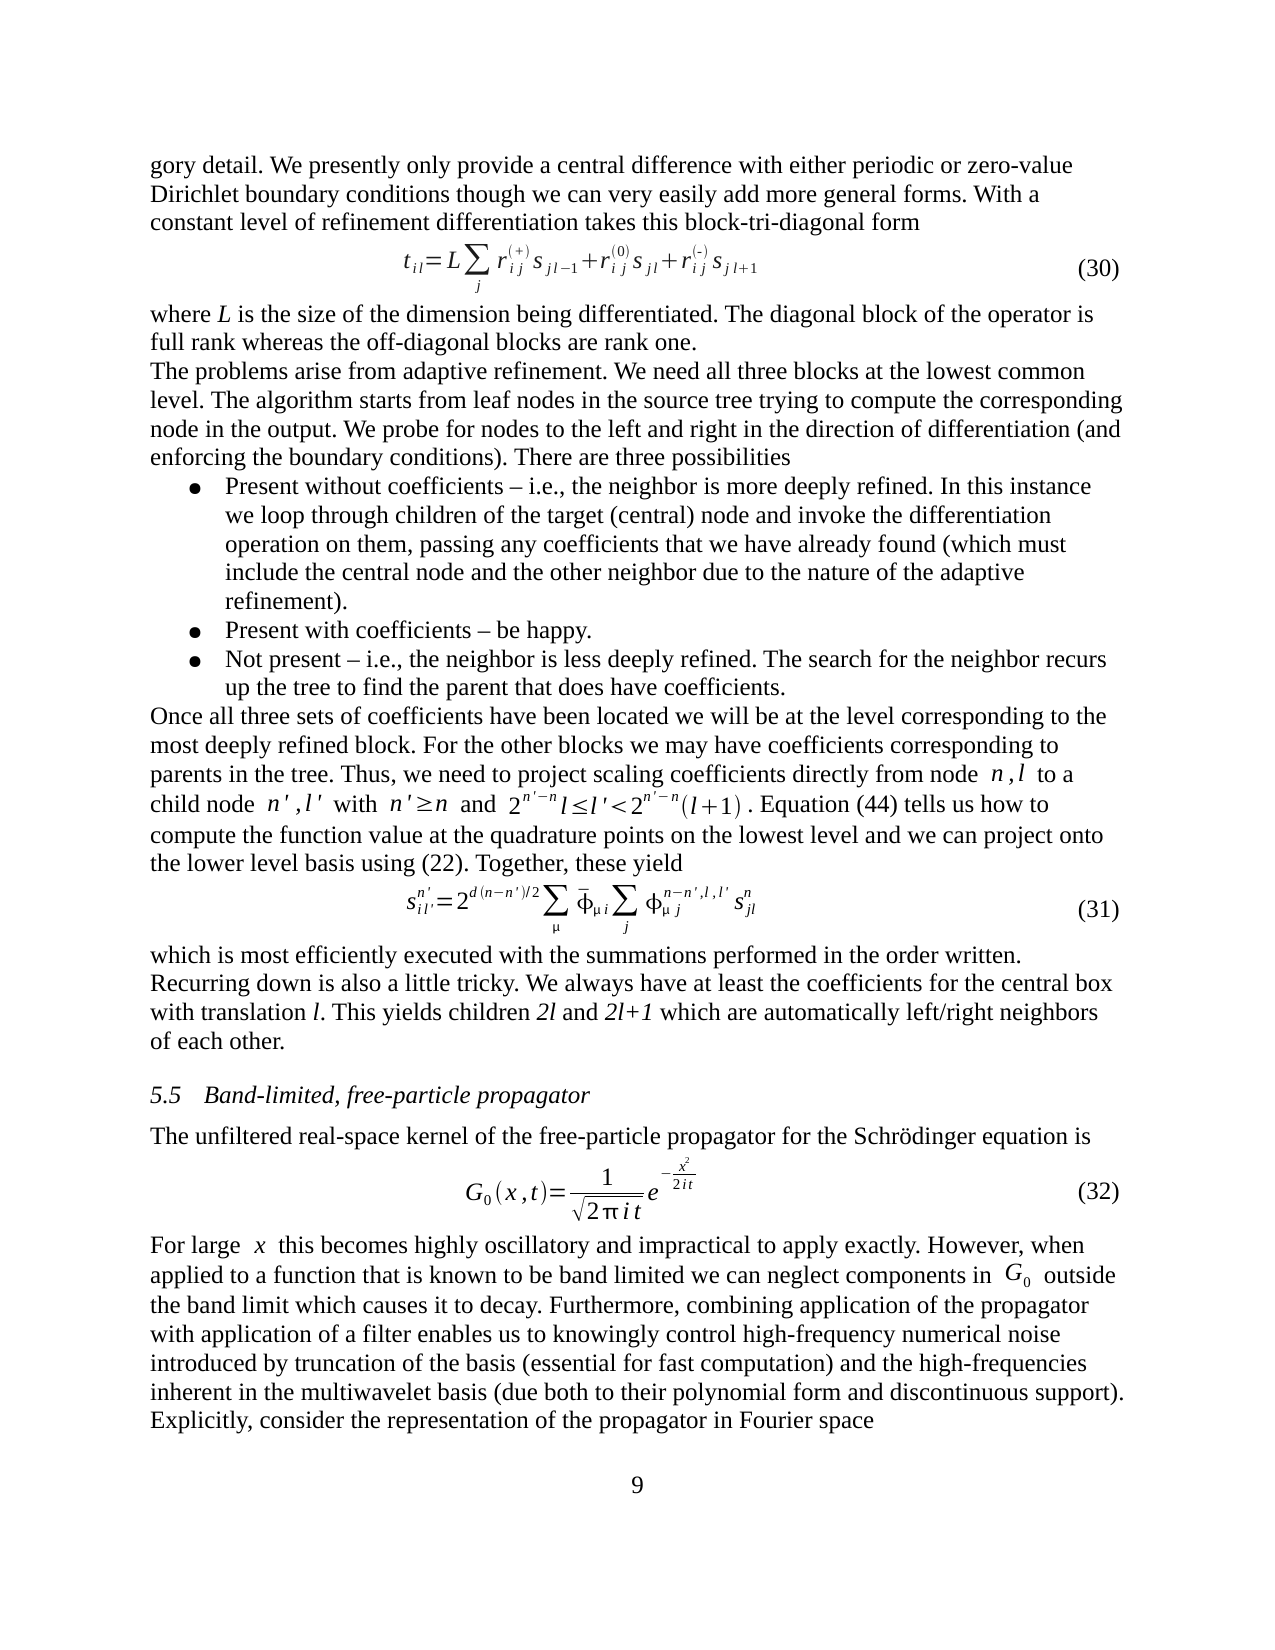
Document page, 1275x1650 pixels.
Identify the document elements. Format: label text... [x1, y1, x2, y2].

text The problems arise from adaptive refinement. We need all three blocks at the lowest common level. The algorithm starts from leaf nodes in the source tree trying to compute the corresponding node in the output. We probe for nodes to the left and right in the direction of differentiation (and enforcing the boundary conditions). There are three possibilities [150, 356, 1125, 471]
text gory detail. We presently only provide a central difference with either periodic or zero-value Dirichlet boundary conditions though we can very easily add more general forms. With a constant level of refinement differentiation takes this block-tri-diagonal form [150, 150, 1125, 236]
table_header (30) [1017, 236, 1125, 299]
list Present without coefficients – i.e., the neighbor is more deeply refined. In this instance we loop through children of the target (central) node and invoke the differentiation operation on them, passing any coefficients that we have already found (which must include the central node and the other neighbor due to the nature of the adaptive refinement). [187, 471, 1125, 615]
text The unfiltered real-space kernel of the free-particle propagator for the Schrödinger equation is [150, 1121, 1125, 1150]
text where L is the size of the dimension being differentiated. The diagonal block of the operator is full rank whereas the off-diagonal blocks are rank one. [150, 299, 1125, 356]
table_header (32) [1017, 1150, 1125, 1230]
text For large this becomes highly oscillatory and impractical to apply exactly. However, when applied to a function that is known to be band limited we can neglect components in outside the band limit which causes it to decay. Furthermore, combining application of the propagator with application of a filter enables us to knowingly control high-frequency numerical noise introduced by truncation of the basis (essential for fast computation) and the high-frequencies inherent in the multiwavelet basis (due both to their polynomial form and discontinuous support). [150, 1230, 1125, 1405]
text Explicitly, consider the representation of the propagator in Fourier space [150, 1405, 1125, 1434]
list Not present – i.e., the neighbor is less deeply refined. The search for the neighbor recurs up the tree to find the parent that does have coefficients. [187, 644, 1125, 701]
text which is most efficiently executed with the summations performed in the order written. [150, 940, 1125, 968]
table_header [150, 1150, 1017, 1230]
table_header [150, 236, 1017, 299]
subtitle Band-limited, free-particle propagator [150, 1080, 1125, 1108]
table_header (31) [1017, 877, 1125, 940]
text Once all three sets of coefficients have been located we will be at the level corresponding to the most deeply refined block. For the other blocks we may have coefficients corresponding to parents in the tree. Thus, we need to project scaling coefficients directly from node to a child node with and . Equation (44) tells us how to compute the function value at the quadrature points on the lowest level and we can project onto the lower level basis using (22). Together, these yield [150, 701, 1125, 877]
text Recurring down is also a little tricky. We always have at least the coefficients for the central box with translation l. This yields children 2l and 2l+1 which are automatically left/right neighbors of each other. [150, 968, 1125, 1055]
list Present with coefficients – be happy. [187, 615, 1125, 644]
table_header [150, 877, 1017, 940]
